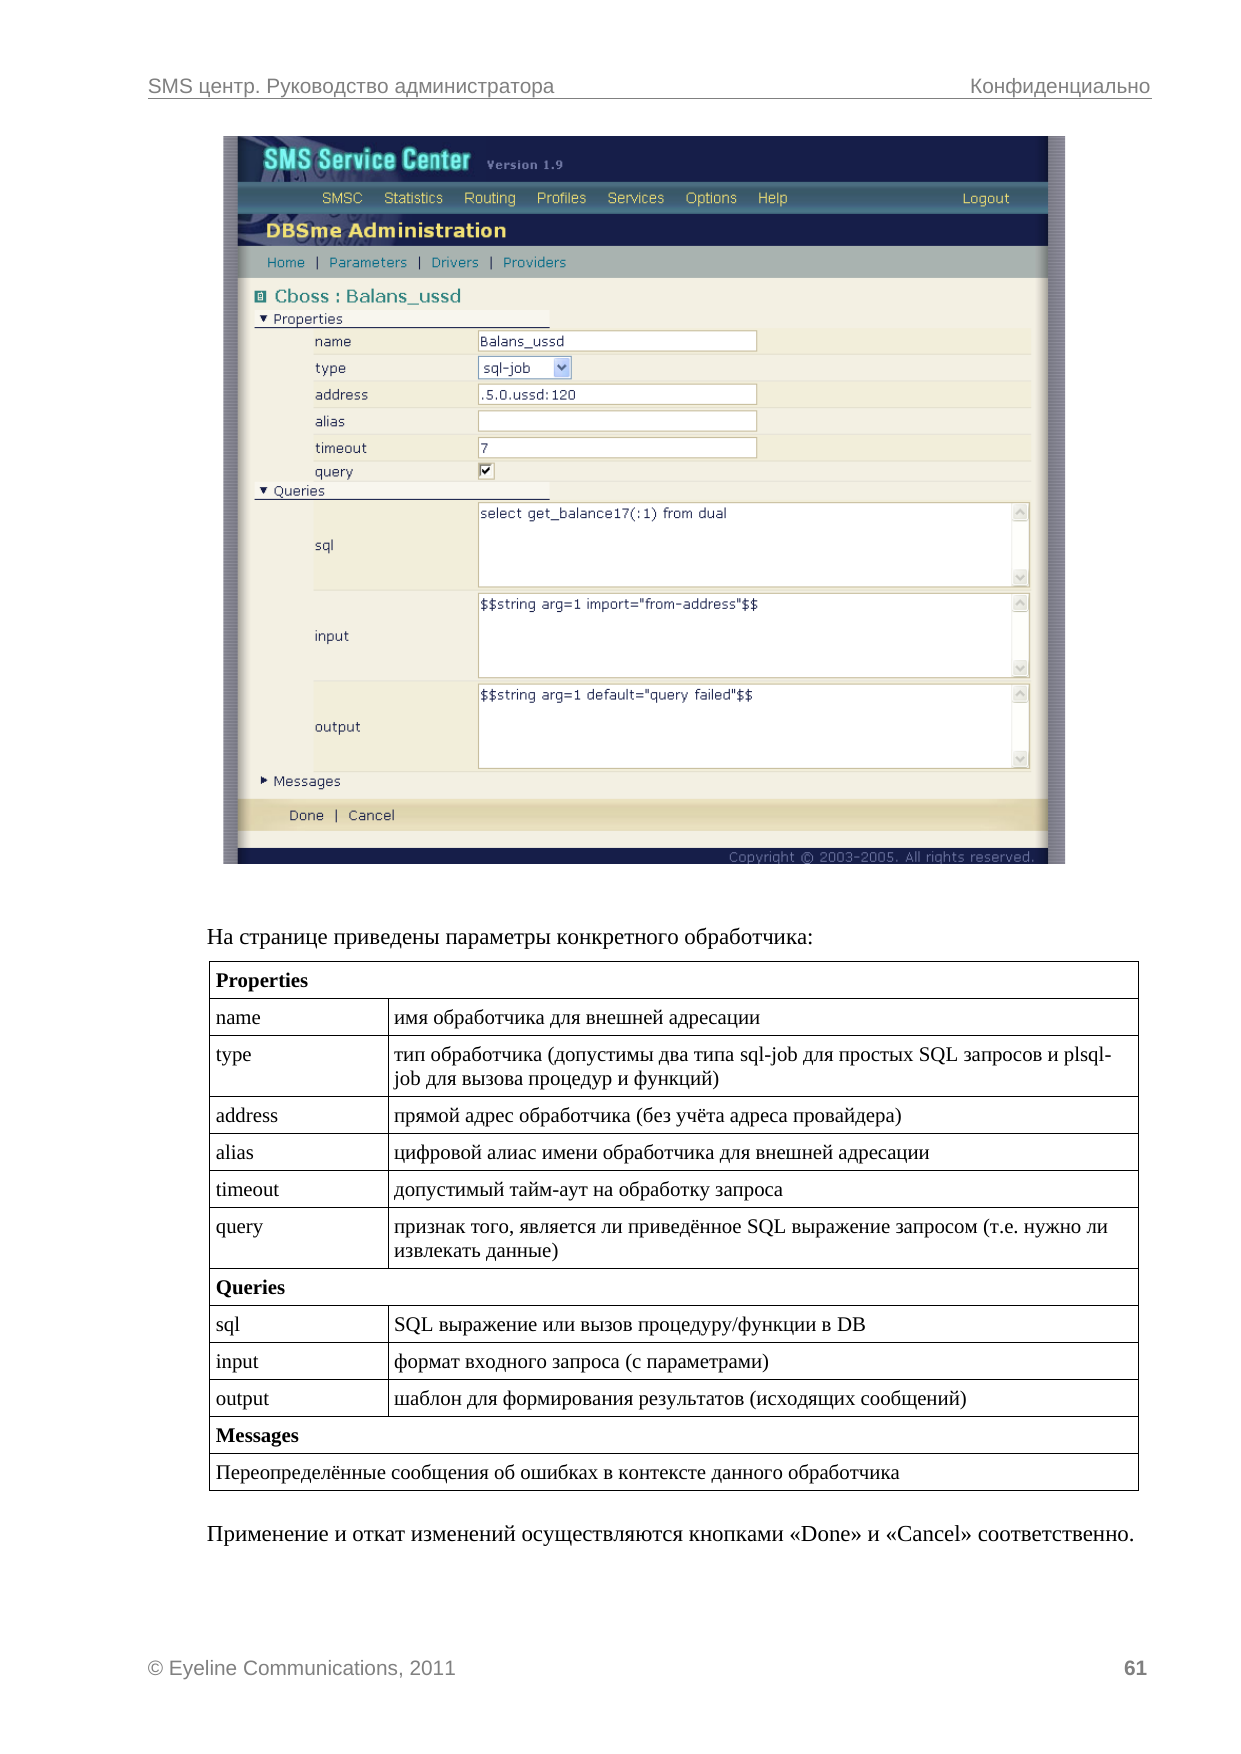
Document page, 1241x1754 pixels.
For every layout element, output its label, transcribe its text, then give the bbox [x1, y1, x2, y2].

table_cell output [210, 1380, 388, 1416]
table_cell Переопределённые сообщения об ошибках в контексте данного обработчика [210, 1454, 1138, 1490]
table_cell alias [210, 1134, 388, 1170]
table_cell name [210, 999, 388, 1035]
table_cell query [210, 1208, 388, 1268]
table_cell признак того, является ли приведённое SQL выражение запросом (т.е. нужно ли извлекать данные) [389, 1208, 1138, 1268]
table_cell sql [210, 1306, 388, 1342]
table_cell имя обработчика для внешней адресации [389, 999, 1138, 1035]
table_cell формат входного запроса (с параметрами) [389, 1343, 1138, 1379]
table_header Properties [210, 962, 1138, 998]
table_cell Queries [210, 1269, 1138, 1305]
table_cell допустимый тайм-аут на обработку запроса [389, 1171, 1138, 1207]
table_cell Messages [210, 1417, 1138, 1453]
table_cell шаблон для формирования результатов (исходящих сообщений) [389, 1380, 1138, 1416]
text На странице приведены параметры конкретного обработчика: [207, 923, 1152, 949]
table_cell прямой адрес обработчика (без учёта адреса провайдера) [389, 1097, 1138, 1133]
table_cell SQL выражение или вызов процедуру/функции в DB [389, 1306, 1138, 1342]
table_cell type [210, 1036, 388, 1096]
table_cell address [210, 1097, 388, 1133]
picture [223, 136, 1066, 864]
text Применение и откат изменений осуществляются кнопками «Done» и «Cancel» соответственно. [207, 1520, 1152, 1546]
table_cell timeout [210, 1171, 388, 1207]
table_cell цифровой алиас имени обработчика для внешней адресации [389, 1134, 1138, 1170]
table_cell тип обработчика (допустимы два типа sql-job для простых SQL запросов и plsql-job для вызова процедур и функций) [389, 1036, 1138, 1096]
table_cell input [210, 1343, 388, 1379]
